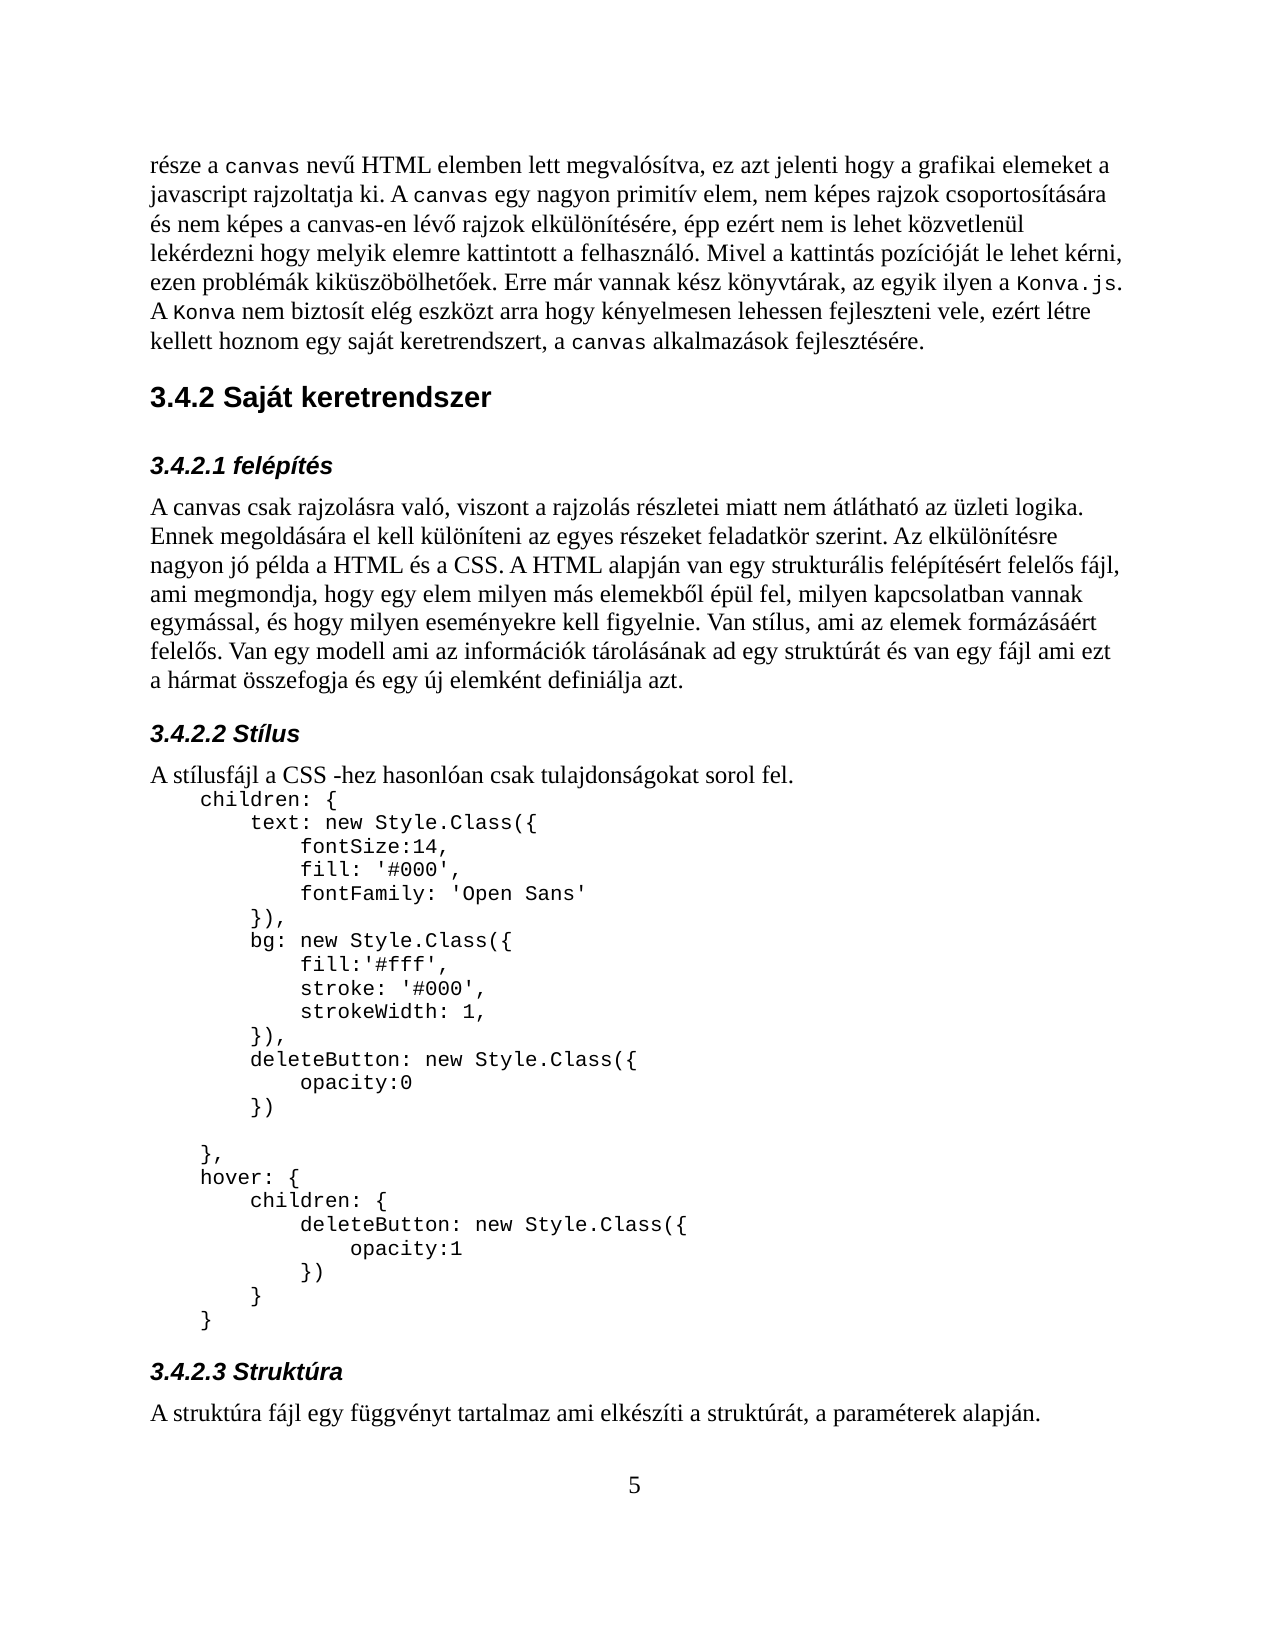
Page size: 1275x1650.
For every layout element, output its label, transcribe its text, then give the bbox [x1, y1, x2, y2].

text text: new Style.Class({ [150, 812, 1125, 836]
text }, [150, 1143, 1125, 1167]
text opacity:1 [150, 1238, 1125, 1261]
text fontSize:14, [150, 836, 1125, 859]
text }), [150, 1025, 1125, 1049]
text bg: new Style.Class({ [150, 930, 1125, 954]
subtitle 3.4.2.2 Stílus [150, 719, 1125, 747]
text children: { [150, 788, 1125, 812]
text fontFamily: 'Open Sans' [150, 883, 1125, 907]
subtitle 3.4.2.1 felépítés [150, 451, 1125, 480]
subtitle 3.4.2.3 Struktúra [150, 1357, 1125, 1386]
text }) [150, 1261, 1125, 1285]
text deleteButton: new Style.Class({ [150, 1214, 1125, 1238]
text stroke: '#000', [150, 978, 1125, 1001]
text fill: '#000', [150, 859, 1125, 883]
text része a canvas nevű HTML elemben lett megvalósítva, ez azt jelenti hogy a grafikai elemeket a javascript rajzoltatja ki. A canvas egy nagyon primitív elem, nem képes rajzok csoportosítására és nem képes a canvas-en lévő rajzok elkülönítésére, épp ezért nem is lehet közvetlenül lekérdezni hogy melyik elemre kattintott a felhasználó. Mivel a kattintás pozícióját le lehet kérni, ezen problémák kiküszöbölhetőek. Erre már vannak kész könyvtárak, az egyik ilyen a Konva.js. A Konva nem biztosít elég eszközt arra hogy kényelmesen lehessen fejleszteni vele, ezért létre kellett hoznom egy saját keretrendszert, a canvas alkalmazások fejlesztésére. [150, 150, 1125, 355]
text A stílusfájl a CSS -hez hasonlóan csak tulajdonságokat sorol fel. [150, 760, 1125, 788]
text A struktúra fájl egy függvényt tartalmaz ami elkészíti a struktúrát, a paraméterek alapján. [150, 1398, 1125, 1427]
text } [150, 1285, 1125, 1309]
text deleteButton: new Style.Class({ [150, 1049, 1125, 1072]
subtitle 3.4.2 Saját keretrendszer [150, 380, 1125, 414]
text }) [150, 1096, 1125, 1119]
text }), [150, 907, 1125, 930]
text fill:'#fff', [150, 954, 1125, 978]
text opacity:0 [150, 1072, 1125, 1096]
text A canvas csak rajzolásra való, viszont a rajzolás részletei miatt nem átlátható az üzleti logika. Ennek megoldására el kell különíteni az egyes részeket feladatkör szerint. Az elkülönítésre nagyon jó példa a HTML és a CSS. A HTML alapján van egy strukturális felépítésért felelős fájl, ami megmondja, hogy egy elem milyen más elemekből épül fel, milyen kapcsolatban vannak egymással, és hogy milyen eseményekre kell figyelnie. Van stílus, ami az elemek formázásáért felelős. Van egy modell ami az információk tárolásának ad egy struktúrát és van egy fájl ami ezt a hármat összefogja és egy új elemként definiálja azt. [150, 492, 1125, 694]
text children: { [150, 1191, 1125, 1214]
text hover: { [150, 1167, 1125, 1191]
text strokeWidth: 1, [150, 1001, 1125, 1025]
text } [150, 1309, 1125, 1332]
